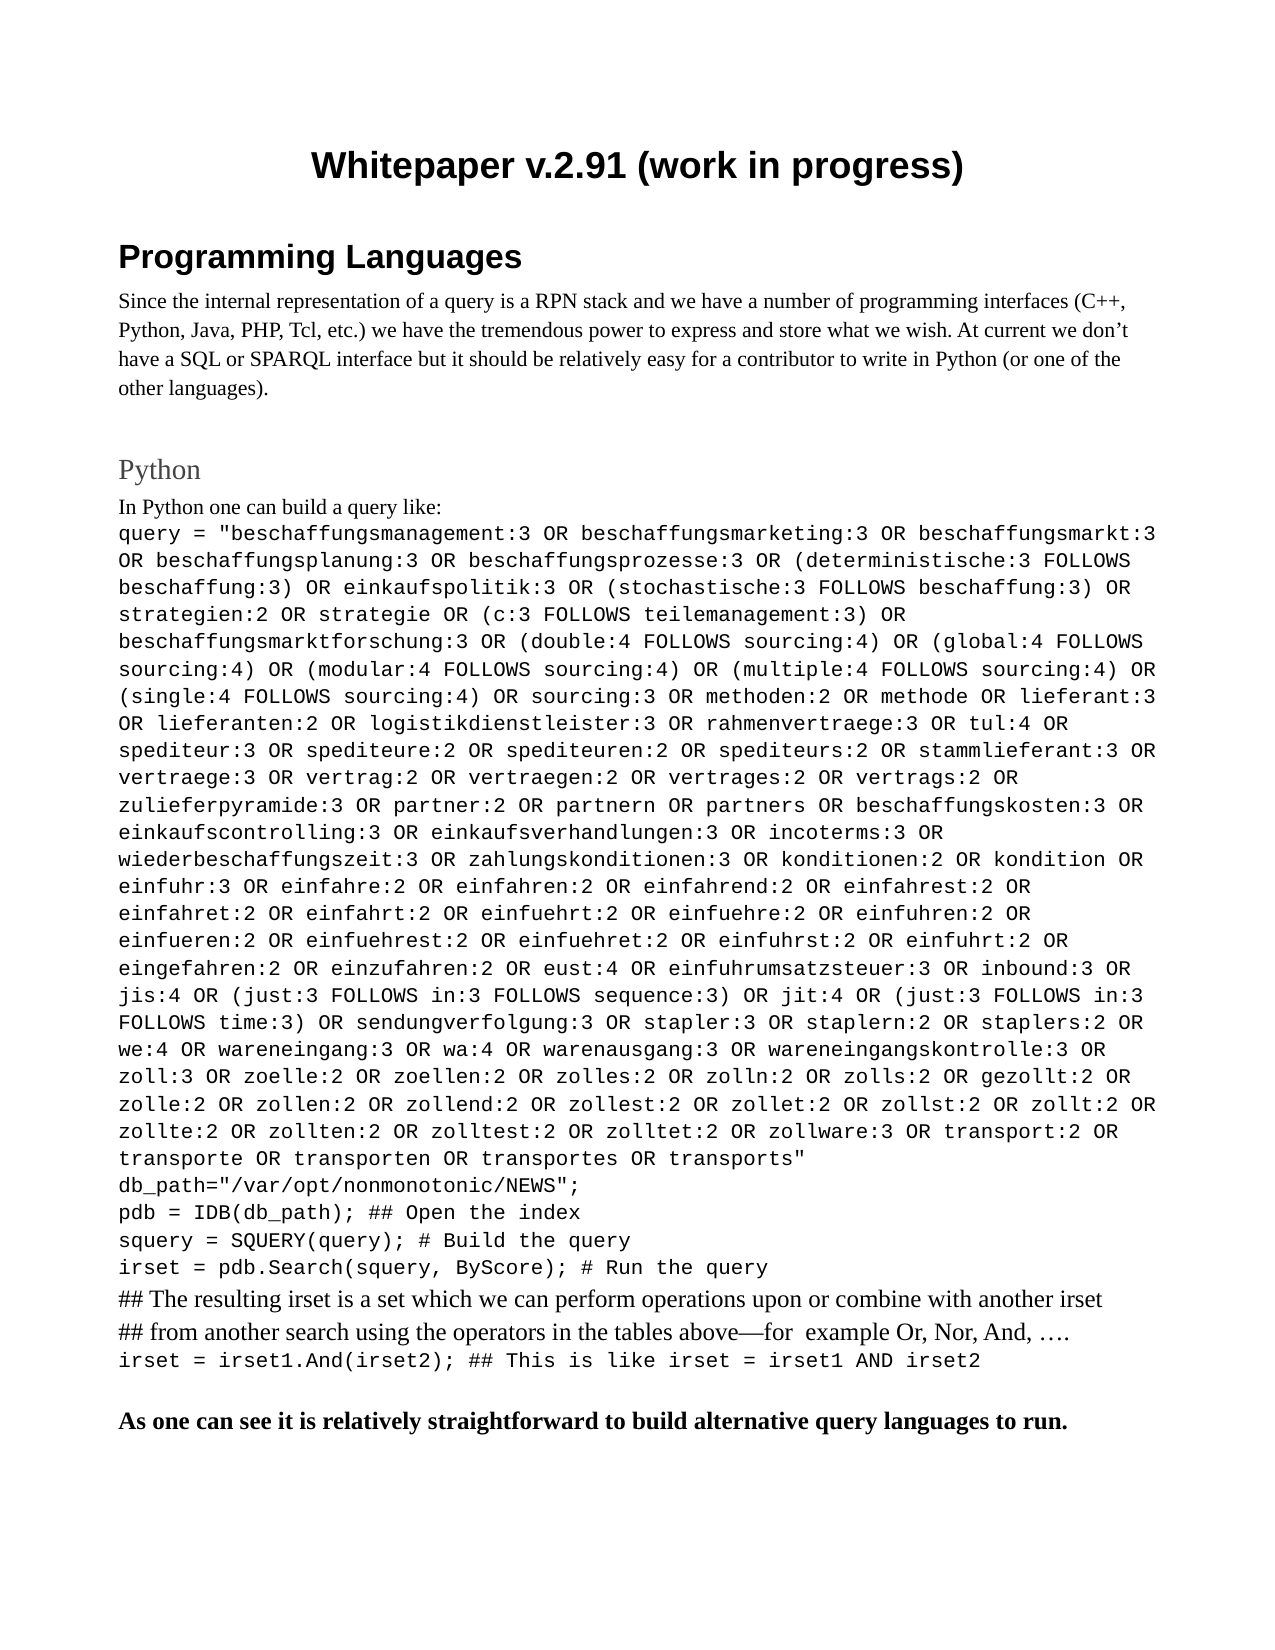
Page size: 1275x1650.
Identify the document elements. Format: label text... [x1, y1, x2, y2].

text irset = irset1.And(irset2); ## This is like irset = irset1 AND irset2 [118, 1350, 1157, 1374]
text query = "beschaffungsmanagement:3 OR beschaffungsmarketing:3 OR beschaffungsmarkt:3 OR beschaffungsplanung:3 OR beschaffungsprozesse:3 OR (deterministische:3 FOLLOWS beschaffung:3) OR einkaufspolitik:3 OR (stochastische:3 FOLLOWS beschaffung:3) OR strategien:2 OR strategie OR (c:3 FOLLOWS teilemanagement:3) OR beschaffungsmarktforschung:3 OR (double:4 FOLLOWS sourcing:4) OR (global:4 FOLLOWS sourcing:4) OR (modular:4 FOLLOWS sourcing:4) OR (multiple:4 FOLLOWS sourcing:4) OR (single:4 FOLLOWS sourcing:4) OR sourcing:3 OR methoden:2 OR methode OR lieferant:3 OR lieferanten:2 OR logistikdienstleister:3 OR rahmenvertraege:3 OR tul:4 OR spediteur:3 OR spediteure:2 OR spediteuren:2 OR spediteurs:2 OR stammlieferant:3 OR vertraege:3 OR vertrag:2 OR vertraegen:2 OR vertrages:2 OR vertrags:2 OR zulieferpyramide:3 OR partner:2 OR partnern OR partners OR beschaffungskosten:3 OR einkaufscontrolling:3 OR einkaufsverhandlungen:3 OR incoterms:3 OR wiederbeschaffungszeit:3 OR zahlungskonditionen:3 OR konditionen:2 OR kondition OR einfuhr:3 OR einfahre:2 OR einfahren:2 OR einfahrend:2 OR einfahrest:2 OR einfahret:2 OR einfahrt:2 OR einfuehrt:2 OR einfuehre:2 OR einfuhren:2 OR einfueren:2 OR einfuehrest:2 OR einfuehret:2 OR einfuhrst:2 OR einfuhrt:2 OR eingefahren:2 OR einzufahren:2 OR eust:4 OR einfuhrumsatzsteuer:3 OR inbound:3 OR jis:4 OR (just:3 FOLLOWS in:3 FOLLOWS sequence:3) OR jit:4 OR (just:3 FOLLOWS in:3 FOLLOWS time:3) OR sendungverfolgung:3 OR stapler:3 OR staplern:2 OR staplers:2 OR we:4 OR wareneingang:3 OR wa:4 OR warenausgang:3 OR wareneingangskontrolle:3 OR zoll:3 OR zoelle:2 OR zoellen:2 OR zolles:2 OR zolln:2 OR zolls:2 OR gezollt:2 OR zolle:2 OR zollen:2 OR zollend:2 OR zollest:2 OR zollet:2 OR zollst:2 OR zollt:2 OR zollte:2 OR zollten:2 OR zolltest:2 OR zolltet:2 OR zollware:3 OR transport:2 OR transporte OR transporten OR transportes OR transports" [118, 523, 1157, 1172]
subtitle Python [118, 452, 1157, 485]
subtitle Programming Languages [118, 237, 1157, 275]
text In Python one can build a query like: [118, 494, 1157, 519]
text Since the internal representation of a query is a RPN stack and we have a number of programming interfaces (C++, Python, Java, PHP, Tcl, etc.) we have the tremendous power to express and store what we wish. At current we don’t have a SQL or SPARQL interface but it should be relatively easy for a contributor to write in Python (or one of the other languages). [118, 288, 1157, 400]
text pdb = IDB(db_path); ## Open the index [118, 1202, 1157, 1226]
text irset = pdb.Search(squery, ByScore); # Run the query [118, 1257, 1157, 1280]
text db_path="/var/opt/nonmonotonic/NEWS"; [118, 1175, 1157, 1199]
text ## The resulting irset is a set which we can perform operations upon or combine with another irset [118, 1284, 1157, 1313]
text As one can see it is relatively straightforward to build alternative query languages to run. [118, 1406, 1157, 1434]
text squery = SQUERY(query); # Build the query [118, 1229, 1157, 1253]
text ## from another search using the operators in the tables above—for example Or, Nor, And, …. [118, 1317, 1157, 1346]
